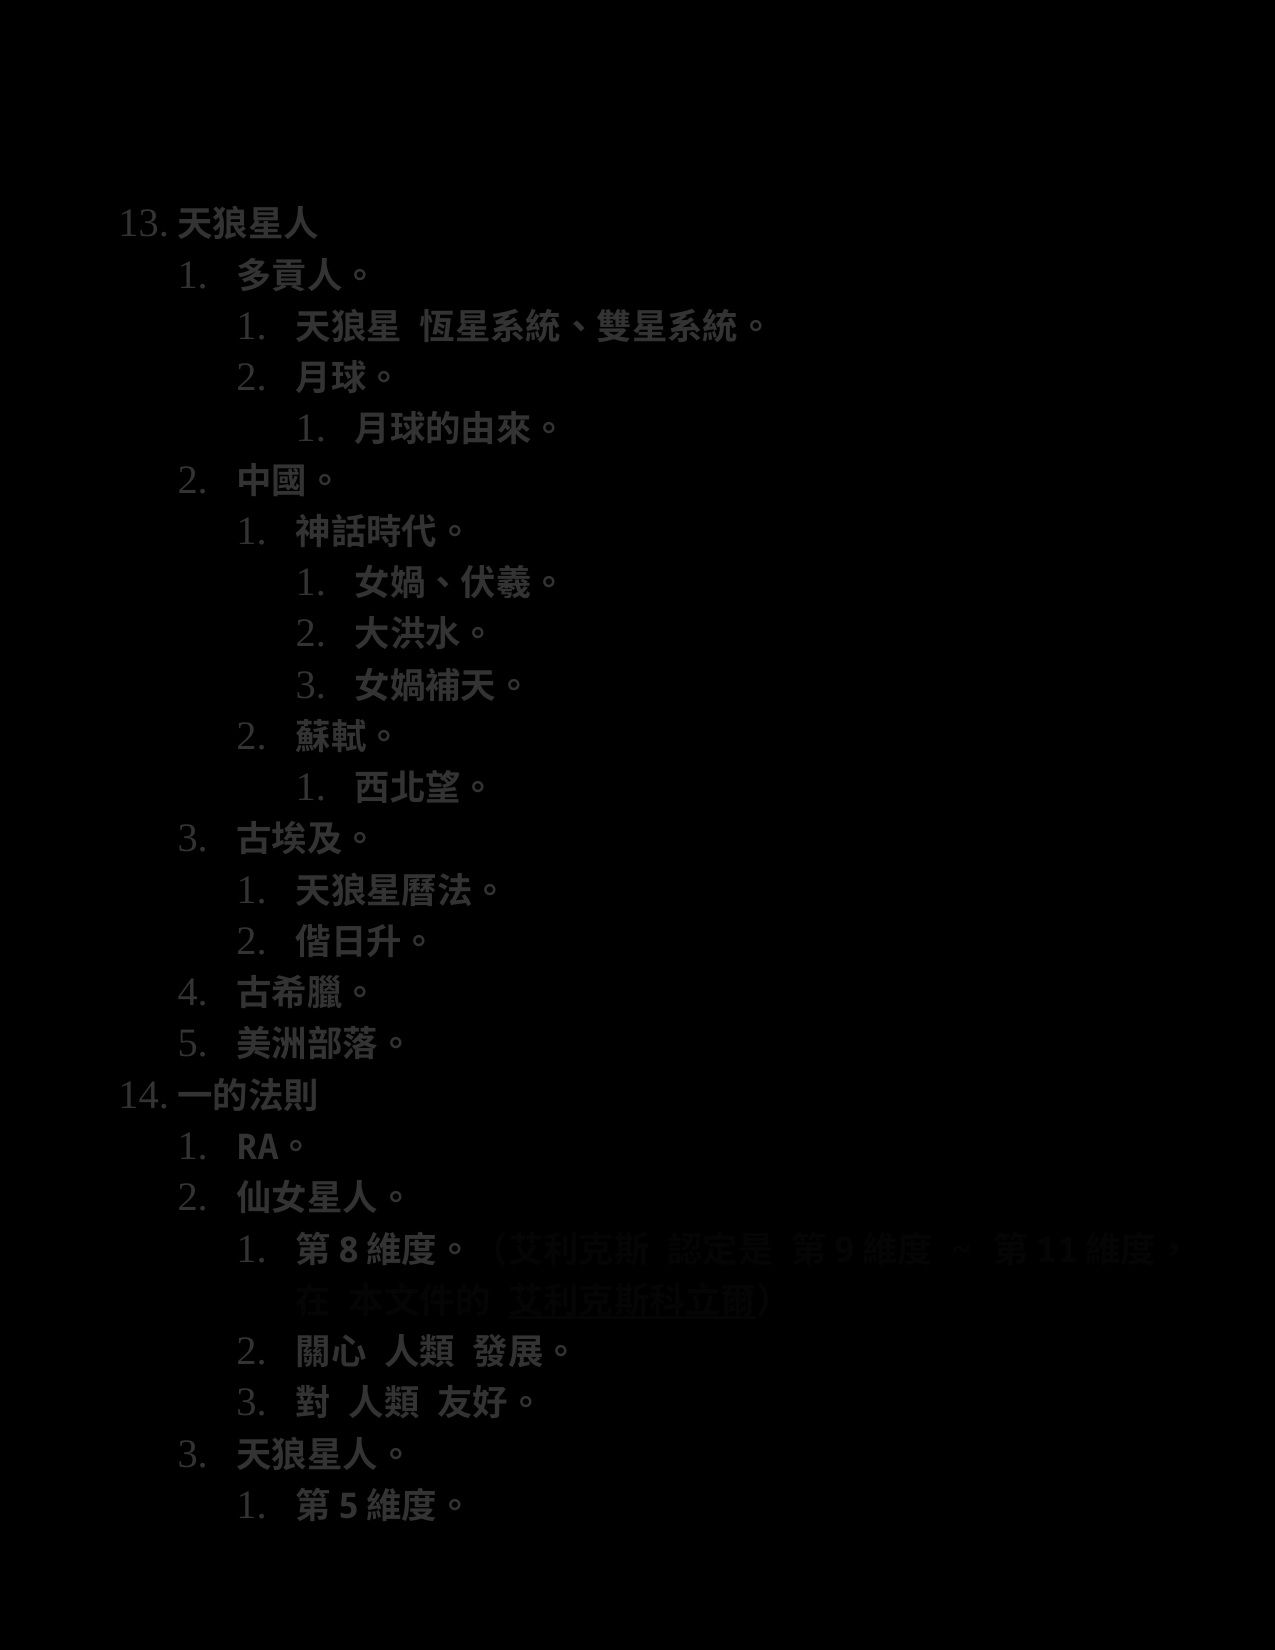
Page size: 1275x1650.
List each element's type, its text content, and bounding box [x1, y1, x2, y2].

list 神話時代。 [236, 503, 1157, 554]
list 月球。 [236, 349, 1157, 401]
list 仙女星人。 [177, 1170, 1157, 1221]
list 月球的由來。 [295, 401, 1157, 452]
list 天狼星曆法。 [236, 862, 1157, 913]
list 偕日升。 [236, 913, 1157, 964]
list 天狼星 恆星系統、雙星系統。 [236, 298, 1157, 349]
list 多貢人。 [177, 247, 1157, 298]
list 第5維度。 [236, 1477, 1157, 1529]
list 西北望。 [295, 759, 1157, 811]
list 天狼星人 [118, 196, 1157, 247]
list 蘇軾。 [236, 708, 1157, 759]
list 關心 人類 發展。 [236, 1323, 1157, 1375]
list 女媧、伏羲。 [295, 554, 1157, 606]
list 大洪水。 [295, 606, 1157, 657]
list 一的法則 [118, 1067, 1157, 1118]
list 第8維度。（艾利克斯 認定是 第9維度 ~ 第11維度，在 本文件的 艾利克斯科立爾） [236, 1221, 1157, 1323]
list 美洲部落。 [177, 1016, 1157, 1067]
list 女媧補天。 [295, 657, 1157, 708]
list 中國。 [177, 452, 1157, 503]
list 對 人類 友好。 [236, 1375, 1157, 1426]
list RA。 [177, 1118, 1157, 1170]
list 古埃及。 [177, 811, 1157, 862]
list 古希臘。 [177, 964, 1157, 1016]
list 天狼星人。 [177, 1426, 1157, 1477]
